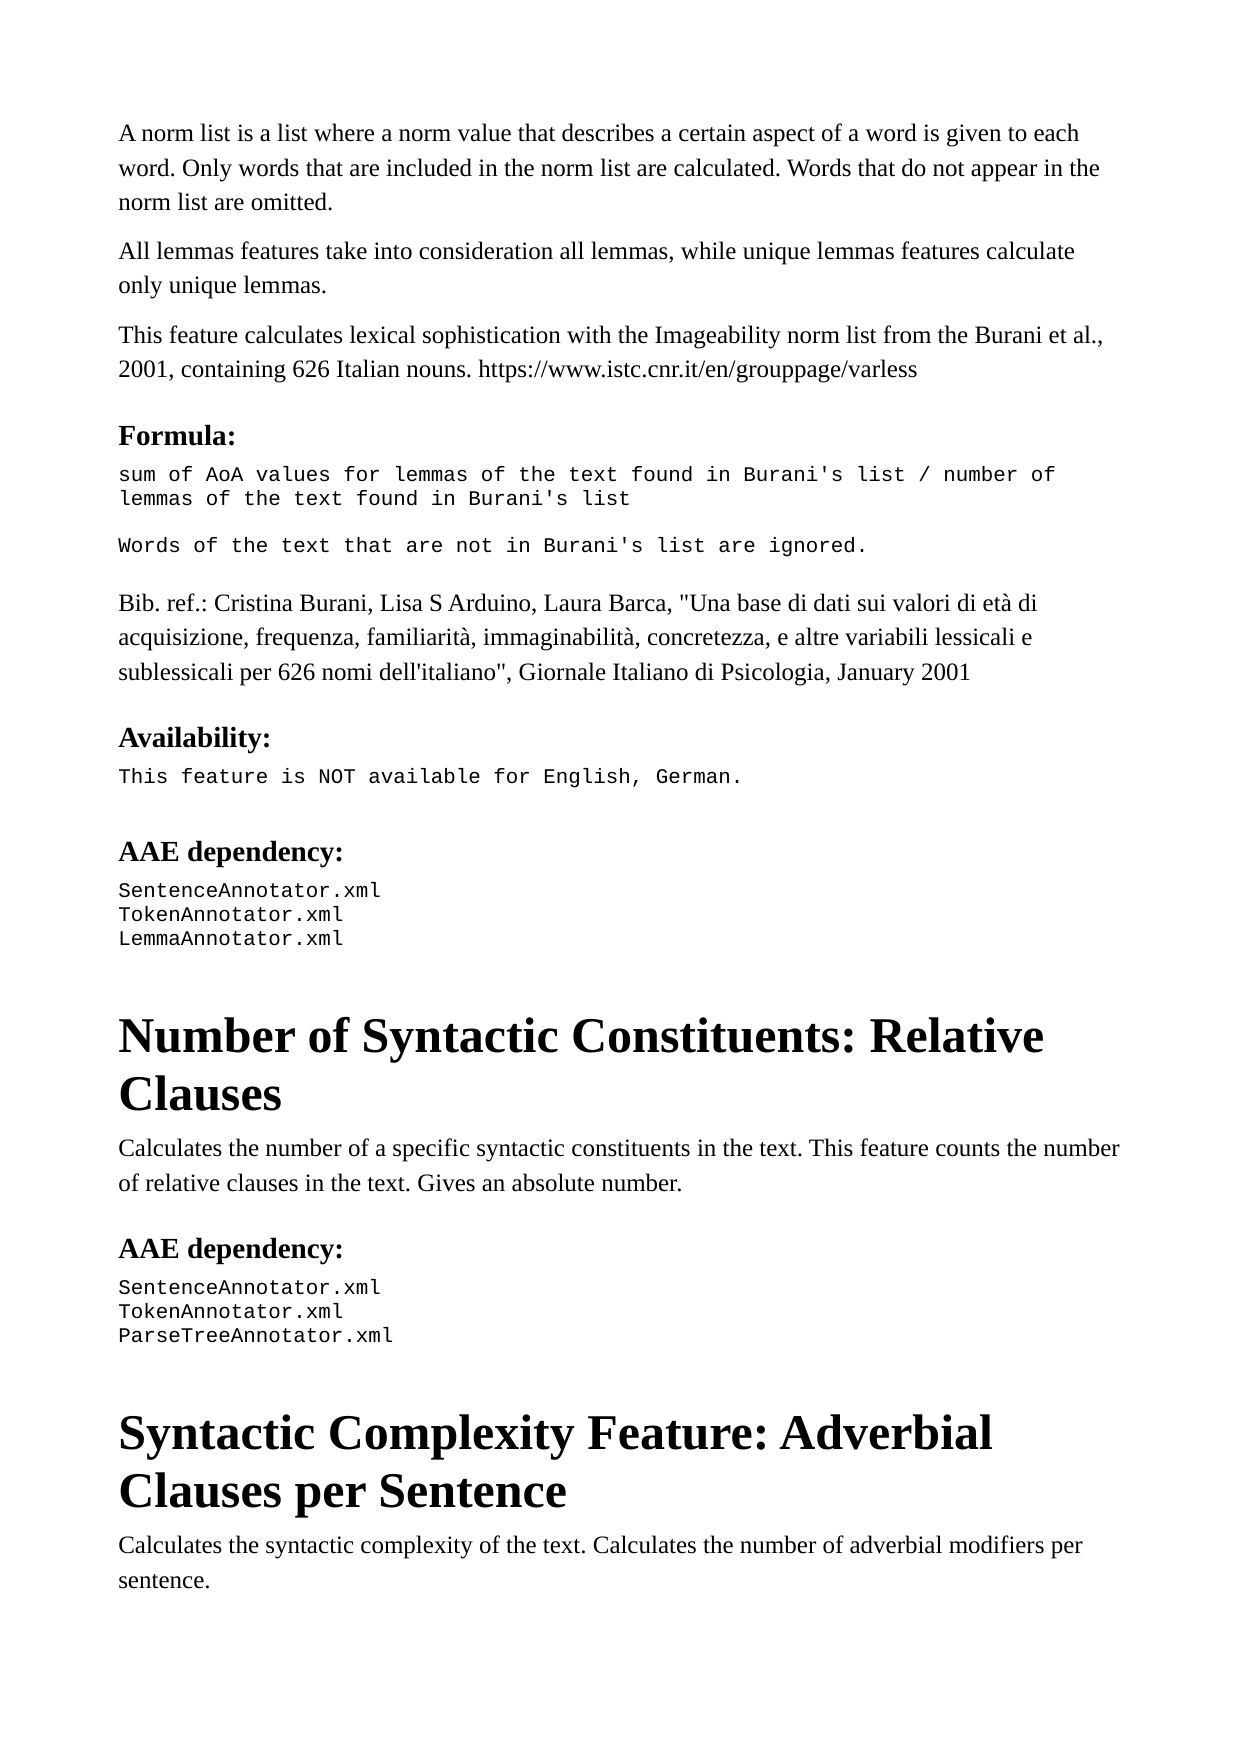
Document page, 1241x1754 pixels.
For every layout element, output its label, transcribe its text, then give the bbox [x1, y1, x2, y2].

text This feature is NOT available for English, German. [118, 767, 1122, 790]
text SentenceAnnotator.xml [118, 1277, 1122, 1301]
text Calculates the number of a specific syntactic constituents in the text. This feature counts the number of relative clauses in the text. Gives an absolute number. [118, 1133, 1122, 1196]
text Bib. ref.: Cristina Burani, Lisa S Arduino, Laura Barca, "Una base di dati sui valori di età di acquisizione, frequenza, familiarità, immaginabilità, concretezza, e altre variabili lessicali e sublessicali per 626 nomi dell'italiano", Giornale Italiano di Psicologia, January 2001 [118, 588, 1122, 686]
text A norm list is a list where a norm value that describes a certain aspect of a word is given to each word. Only words that are included in the norm list are calculated. Words that do not appear in the norm list are omitted. [118, 118, 1122, 216]
subtitle Formula: [118, 418, 1122, 451]
text LemmaAnnotator.xml [118, 928, 1122, 951]
subtitle Syntactic Complexity Feature: Adverbial Clauses per Sentence [118, 1403, 1122, 1518]
subtitle Number of Syntactic Constituents: Relative Clauses [118, 1006, 1122, 1121]
subtitle AAE dependency: [118, 834, 1122, 868]
text SentenceAnnotator.xml [118, 880, 1122, 904]
text Calculates the syntactic complexity of the text. Calculates the number of adverbial modifiers per sentence. [118, 1530, 1122, 1593]
text All lemmas features take into consideration all lemmas, while unique lemmas features calculate only unique lemmas. [118, 236, 1122, 299]
subtitle AAE dependency: [118, 1231, 1122, 1265]
text sum of AoA values for lemmas of the text found in Burani's list / number of lemmas of the text found in Burani's list [118, 464, 1122, 511]
text Words of the text that are not in Burani's list are ignored. [118, 535, 1122, 558]
text TokenAnnotator.xml [118, 904, 1122, 928]
text This feature calculates lexical sophistication with the Imageability norm list from the Burani et al., 2001, containing 626 Italian nouns. https://www.istc.cnr.it/en/grouppage/varless [118, 320, 1122, 383]
text ParseTreeAnnotator.xml [118, 1325, 1122, 1348]
subtitle Availability: [118, 721, 1122, 754]
text TokenAnnotator.xml [118, 1301, 1122, 1325]
